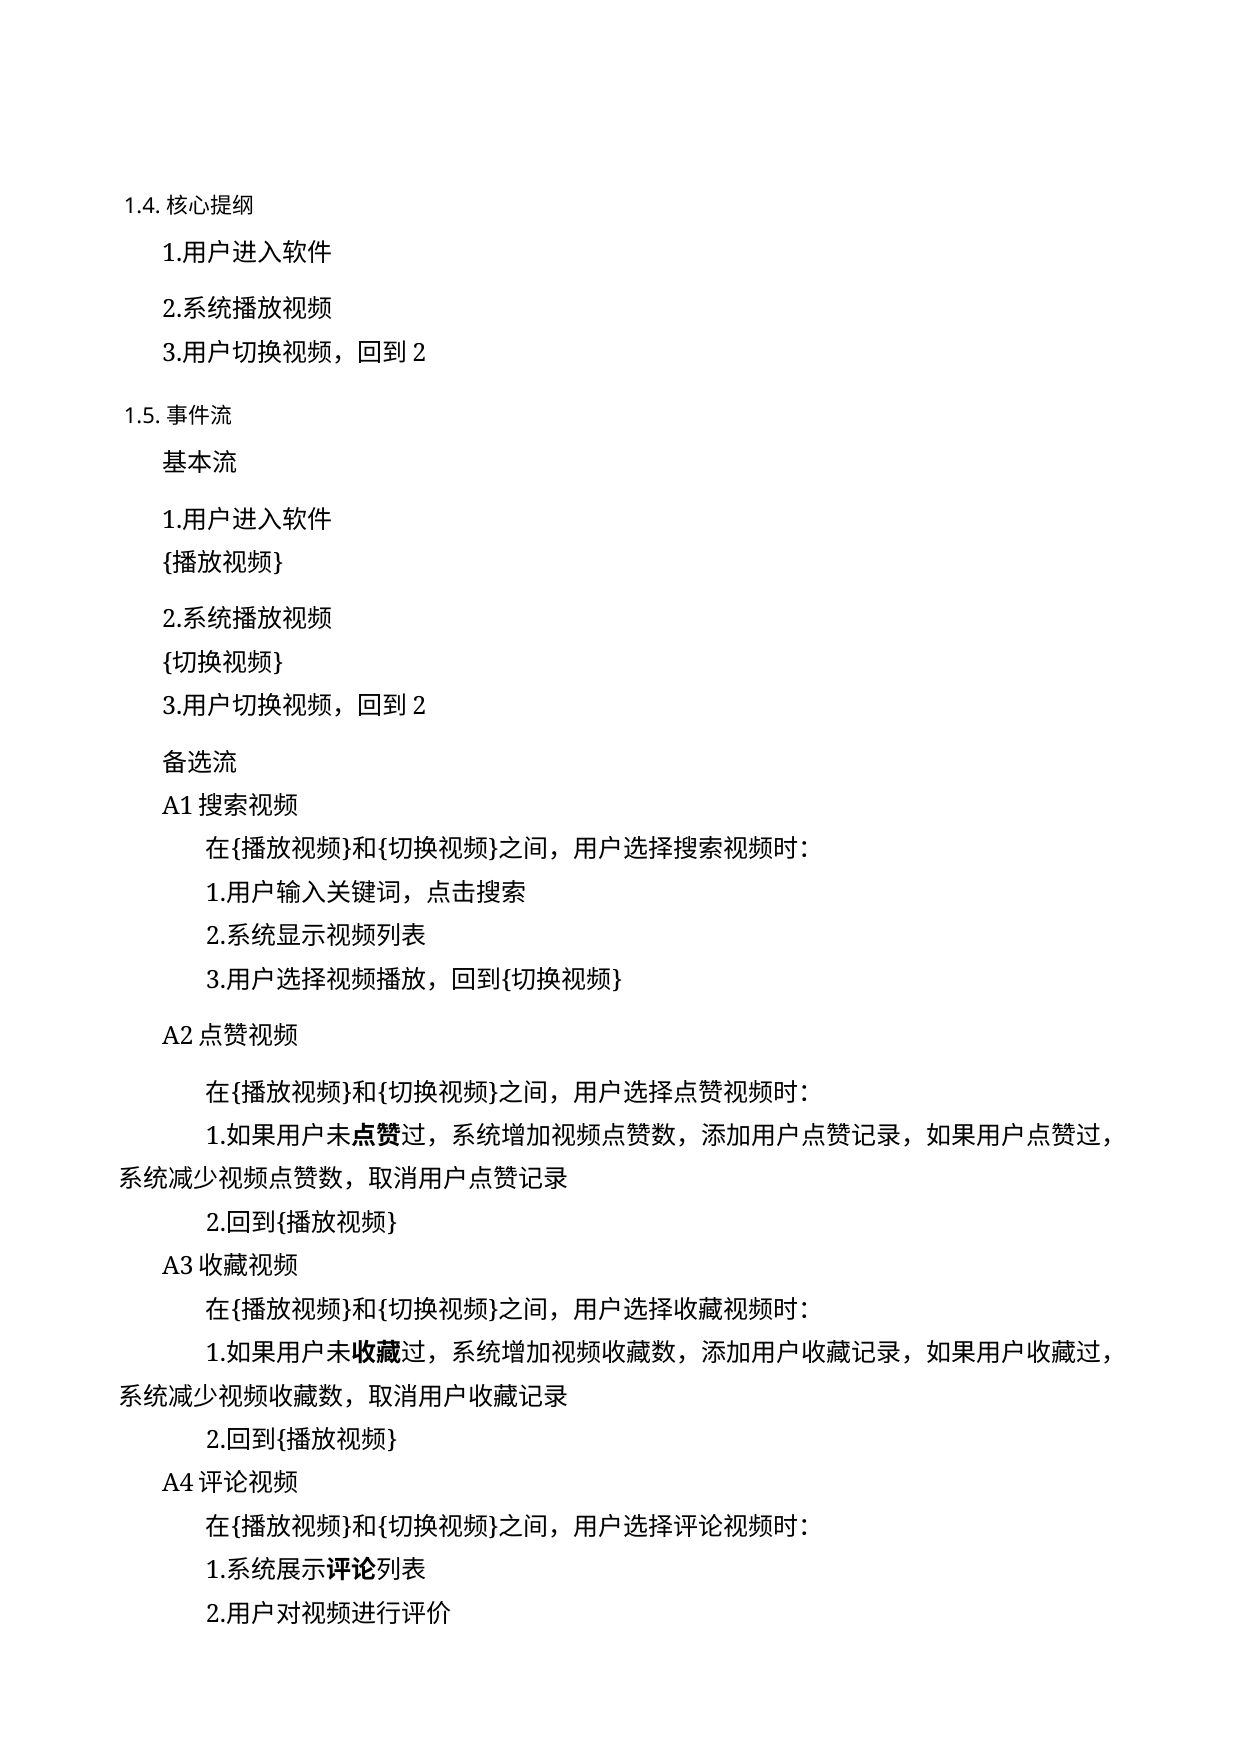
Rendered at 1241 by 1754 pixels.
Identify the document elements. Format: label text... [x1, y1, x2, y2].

text 1.用户进入软件 [118, 232, 1122, 268]
text 备选流 A1搜索视频 在{播放视频}和{切换视频}之间，用户选择搜索视频时： 1.用户输入关键词，点击搜索 2.系统显示视频列表 3.用户选择视频播放，回到{切换视频} [118, 742, 1122, 996]
text 2.系统播放视频 3.用户切换视频，回到2 [118, 288, 1122, 368]
text 1.用户进入软件 {播放视频} [118, 499, 1122, 579]
subtitle 核心提纲 [118, 188, 1122, 219]
text 基本流 [118, 443, 1122, 479]
text 2.系统播放视频 {切换视频} 3.用户切换视频，回到2 [118, 599, 1122, 722]
text 在{播放视频}和{切换视频}之间，用户选择点赞视频时： 1.如果用户未点赞过，系统增加视频点赞数，添加用户点赞记录，如果用户点赞过，系统减少视频点赞数，取消用户点赞记录 2.回到{播放视频} A3收藏视频 在{播放视频}和{切换视频}之间，用户选择收藏视频时： 1.如果用户未收藏过，系统增加视频收藏数，添加用户收藏记录，如果用户收藏过，系统减少视频收藏数，取消用户收藏记录 2.回到{播放视频} A4评论视频 在{播放视频}和{切换视频}之间，用户选择评论视频时： 1.系统展示评论列表 2.用户对视频进行评价 3.系统记录评价 4.回到{播放视频} A6回复评论 在{播放视频}和{切换视频}之间，用户选择评论视频时： 1.系统展示评论列表 2.用户选择评论进行评价 3.系统记录评价 4.回到{播放视频} A7关注其他其它用户 在{播放视频}和{切换视频}之间，用户进入他人主页时： 1.系统展示他人主页 2.用户选择关注或者取消关注，系统进行对应的记录修改 [118, 1072, 1122, 1629]
subtitle 事件流 [118, 398, 1122, 430]
text A2点赞视频 [118, 1016, 1122, 1052]
